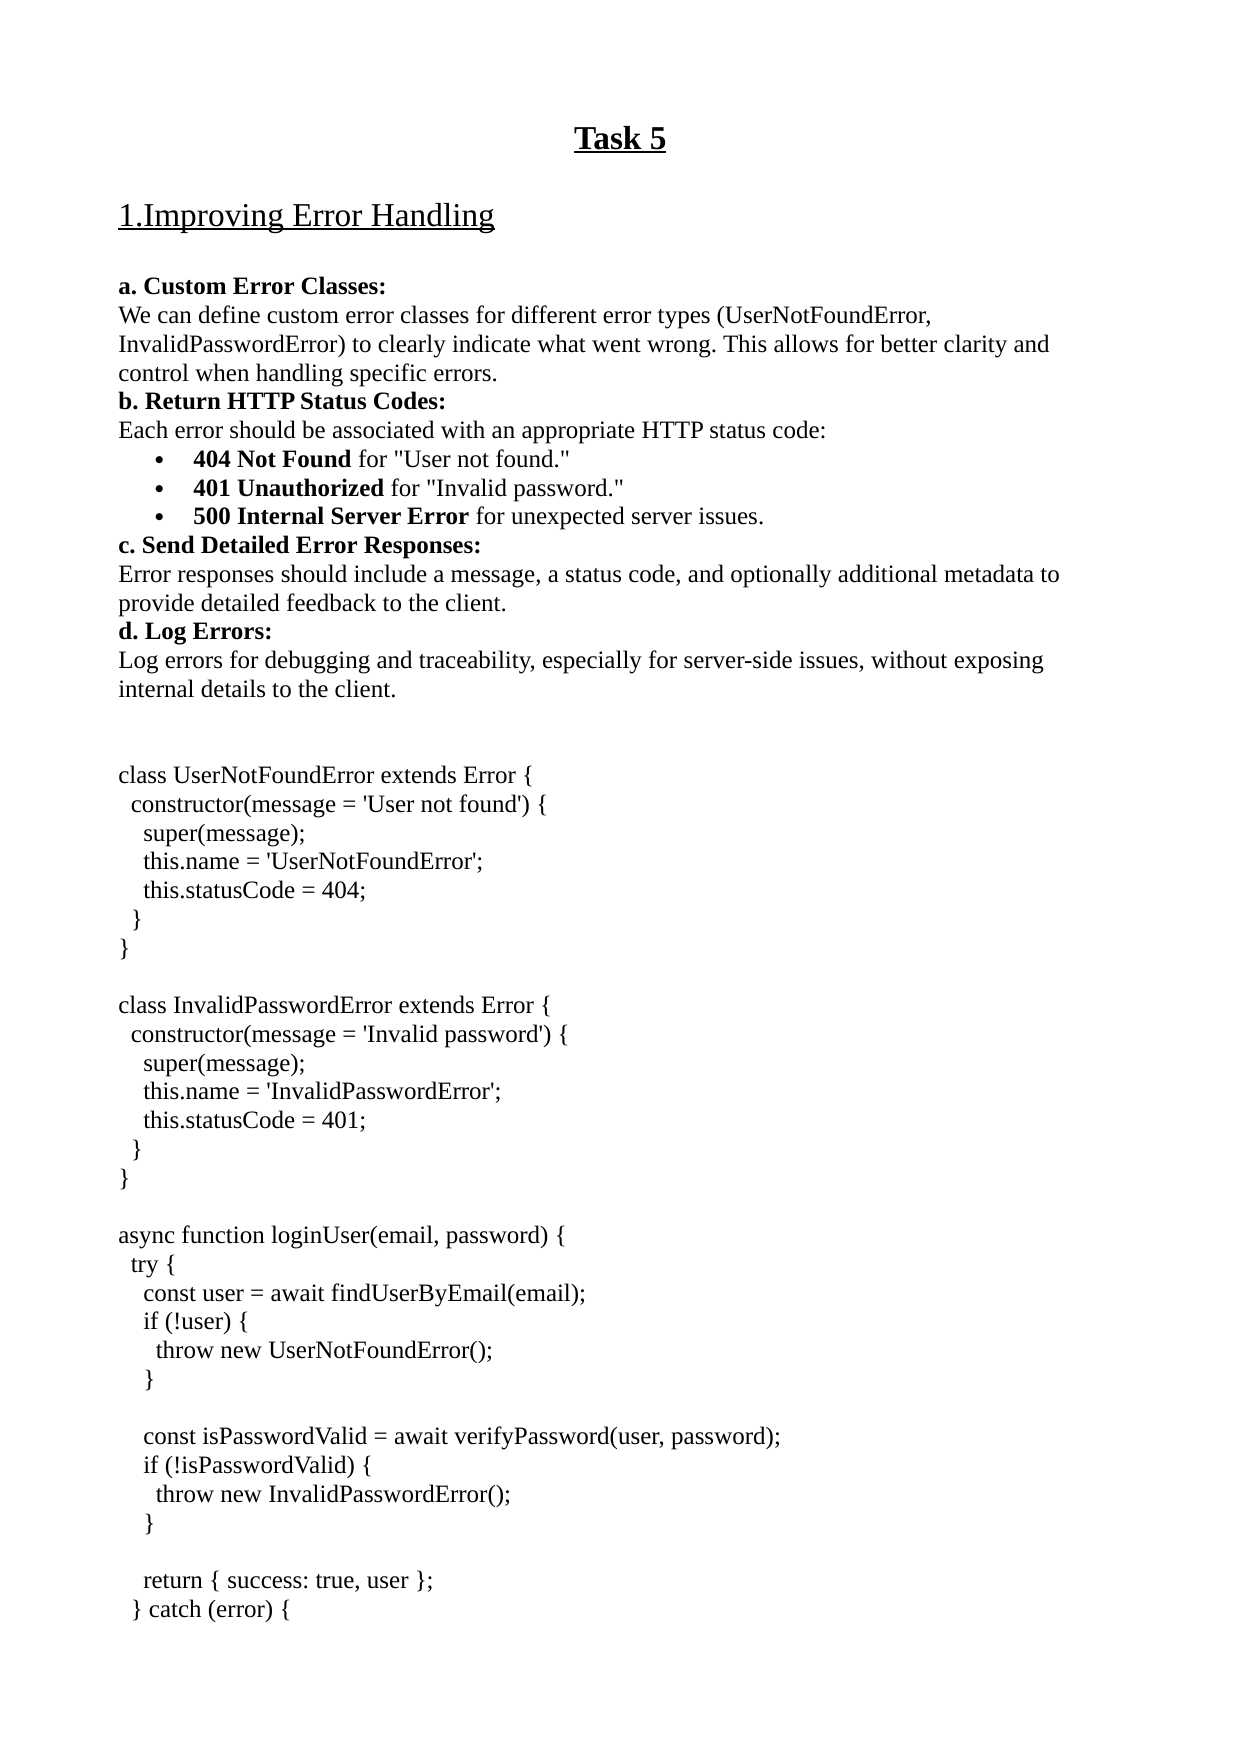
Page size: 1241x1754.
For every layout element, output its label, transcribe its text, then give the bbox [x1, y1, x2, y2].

text } catch (error) { [118, 1594, 1122, 1623]
list 500 Internal Server Error for unexpected server issues. [156, 501, 1122, 530]
text throw new InvalidPasswordError(); [118, 1479, 1122, 1508]
text Log errors for debugging and traceability, especially for server-side issues, without exposing internal details to the client. [118, 645, 1122, 703]
text this.name = 'UserNotFoundError'; [118, 846, 1122, 875]
text } [118, 1134, 1122, 1163]
text super(message); [118, 1048, 1122, 1076]
text b. Return HTTP Status Codes: [118, 386, 1122, 415]
text return { success: true, user }; [118, 1565, 1122, 1594]
text throw new UserNotFoundError(); [118, 1335, 1122, 1364]
text const isPasswordValid = await verifyPassword(user, password); [118, 1421, 1122, 1450]
text class InvalidPasswordError extends Error { [118, 990, 1122, 1019]
text } [118, 1163, 1122, 1191]
text if (!user) { [118, 1306, 1122, 1335]
text super(message); [118, 818, 1122, 846]
text } [118, 933, 1122, 961]
text constructor(message = 'User not found') { [118, 789, 1122, 818]
text const user = await findUserByEmail(email); [118, 1278, 1122, 1306]
text } [118, 1508, 1122, 1536]
text this.statusCode = 401; [118, 1105, 1122, 1134]
text We can define custom error classes for different error types (UserNotFoundError, InvalidPasswordError) to clearly indicate what went wrong. This allows for better clarity and control when handling specific errors. [118, 300, 1122, 386]
text this.name = 'InvalidPasswordError'; [118, 1076, 1122, 1105]
text try { [118, 1249, 1122, 1278]
text Task 5 [118, 118, 1122, 156]
text class UserNotFoundError extends Error { [118, 760, 1122, 789]
list 401 Unauthorized for "Invalid password." [156, 473, 1122, 501]
text Error responses should include a message, a status code, and optionally additional metadata to provide detailed feedback to the client. [118, 559, 1122, 616]
text } [118, 1364, 1122, 1393]
text async function loginUser(email, password) { [118, 1220, 1122, 1249]
text constructor(message = 'Invalid password') { [118, 1019, 1122, 1048]
text c. Send Detailed Error Responses: [118, 530, 1122, 559]
text 1.Improving Error Handling [118, 195, 1122, 233]
text this.statusCode = 404; [118, 875, 1122, 904]
text if (!isPasswordValid) { [118, 1450, 1122, 1479]
text } [118, 904, 1122, 933]
text a. Custom Error Classes: [118, 271, 1122, 300]
text d. Log Errors: [118, 616, 1122, 645]
text Each error should be associated with an appropriate HTTP status code: [118, 415, 1122, 444]
list 404 Not Found for "User not found." [156, 444, 1122, 473]
